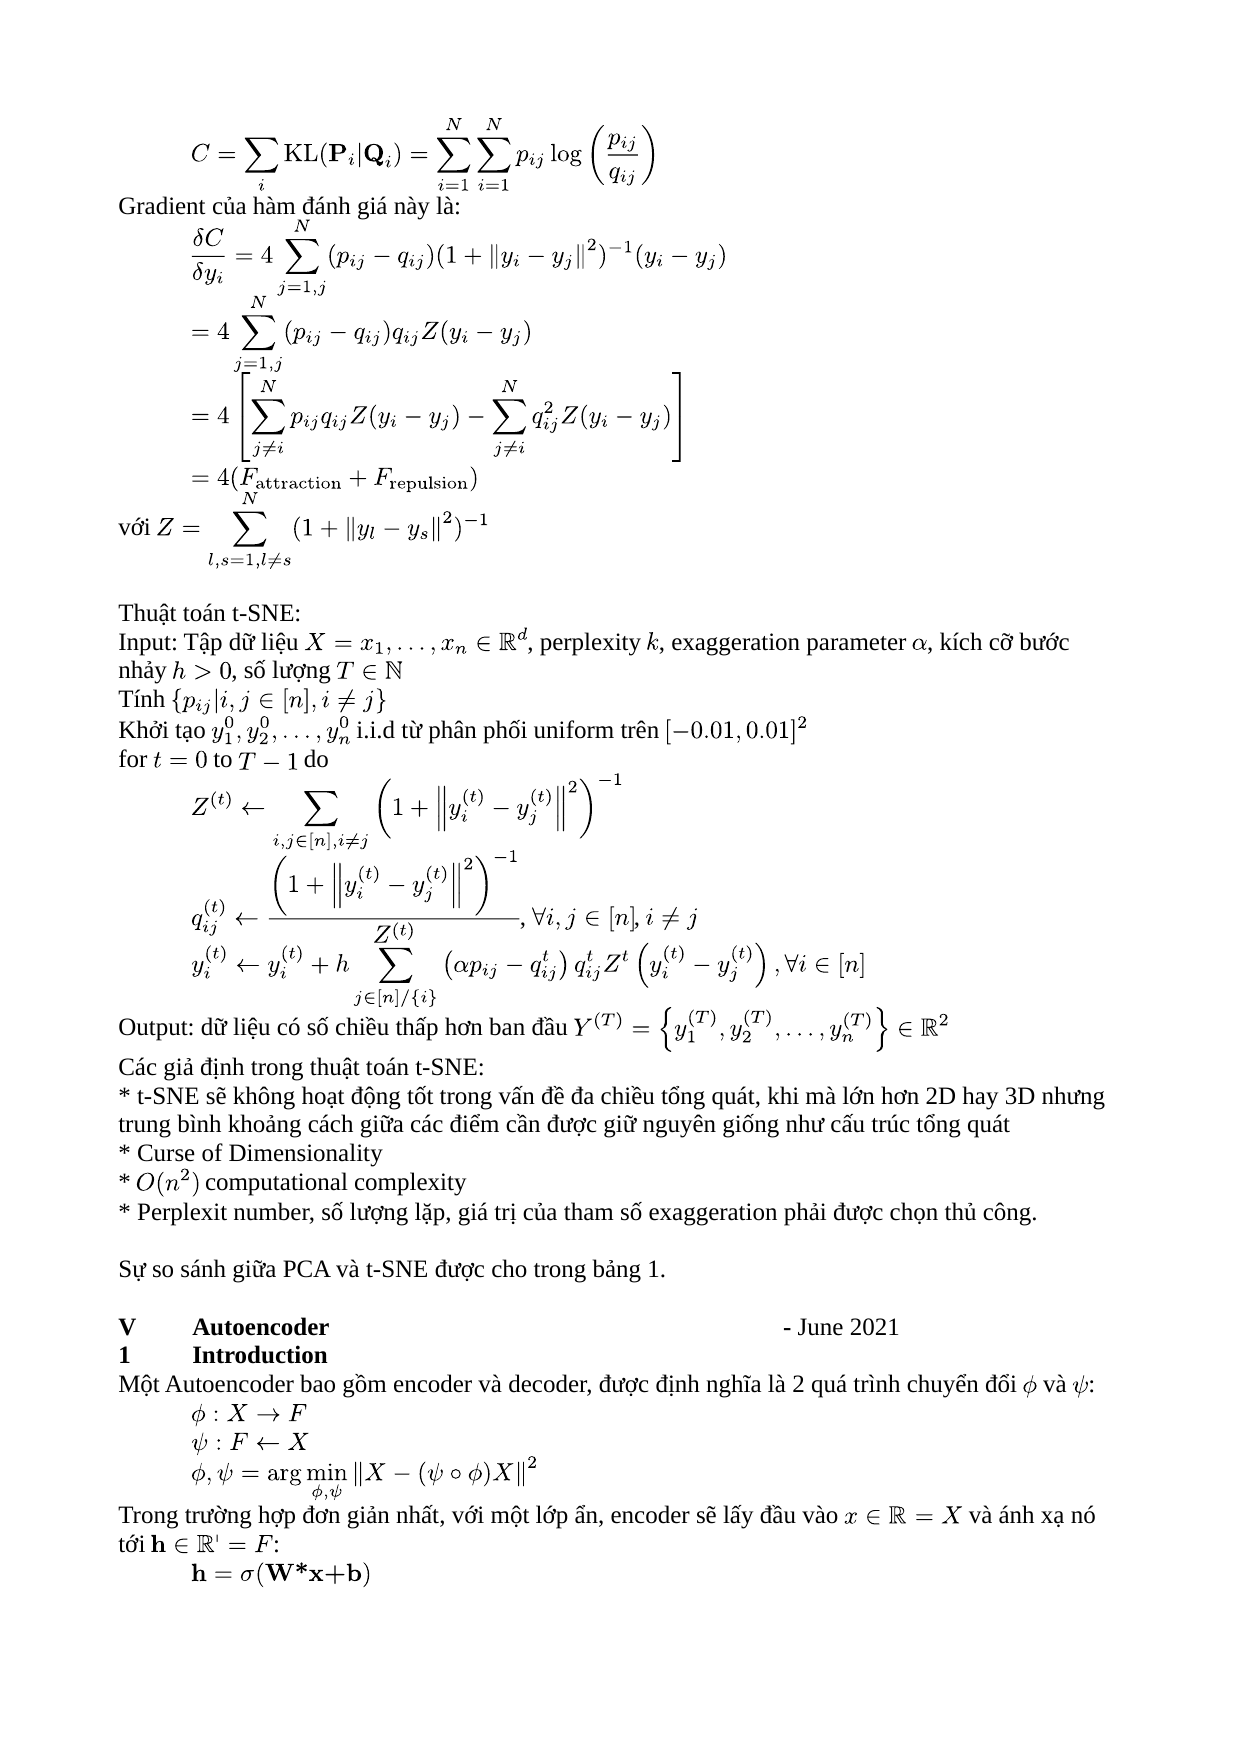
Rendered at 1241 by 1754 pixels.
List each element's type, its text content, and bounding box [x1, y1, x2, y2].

text Sự so sánh giữa PCA và t-SNE được cho trong bảng 1. [118, 1254, 1122, 1283]
text Tính [118, 684, 1122, 715]
text for to do [118, 744, 1122, 773]
text * Curse of Dimensionality [118, 1138, 1122, 1167]
text * computational complexity [118, 1167, 1122, 1197]
text Một Autoencoder bao gồm encoder và decoder, được định nghĩa là 2 quá trình chuyển đổi và : [118, 1369, 1122, 1398]
text 1 Introduction [118, 1341, 1122, 1369]
text V Autoencoder - June 2021 [118, 1312, 1122, 1341]
text [880, 1007, 1122, 1052]
text Thuật toán t-SNE: [118, 598, 1122, 627]
text Output: dữ liệu có số chiều thấp hơn ban đầu [118, 1007, 668, 1052]
text * t-SNE sẽ không hoạt động tốt trong vấn đề đa chiều tổng quát, khi mà lớn hơn 2D hay 3D nhưng trung bình khoảng cách giữa các điểm cần được giữ nguyên giống như cấu trúc tổng quát [118, 1081, 1122, 1138]
text Gradient của hàm đánh giá này là: [118, 191, 1122, 219]
text Input: Tập dữ liệu , perplexity , exaggeration parameter , kích cỡ bước nhảy , số lượng [118, 627, 1122, 684]
text [118, 850, 374, 943]
text Khởi tạo i.i.d từ phân phối uniform trên [118, 715, 1122, 744]
text , , [387, 850, 1122, 943]
text với [118, 462, 1122, 569]
text Trong trường hợp đơn giản nhất, với một lớp ẩn, encoder sẽ lấy đầu vào và ánh xạ nó tới : [118, 1500, 1122, 1558]
text * Perplexit number, số lượng lặp, giá trị của tham số exaggeration phải được chọn thủ công. [118, 1197, 1122, 1226]
text Các giả định trong thuật toán t-SNE: [118, 1052, 1122, 1081]
